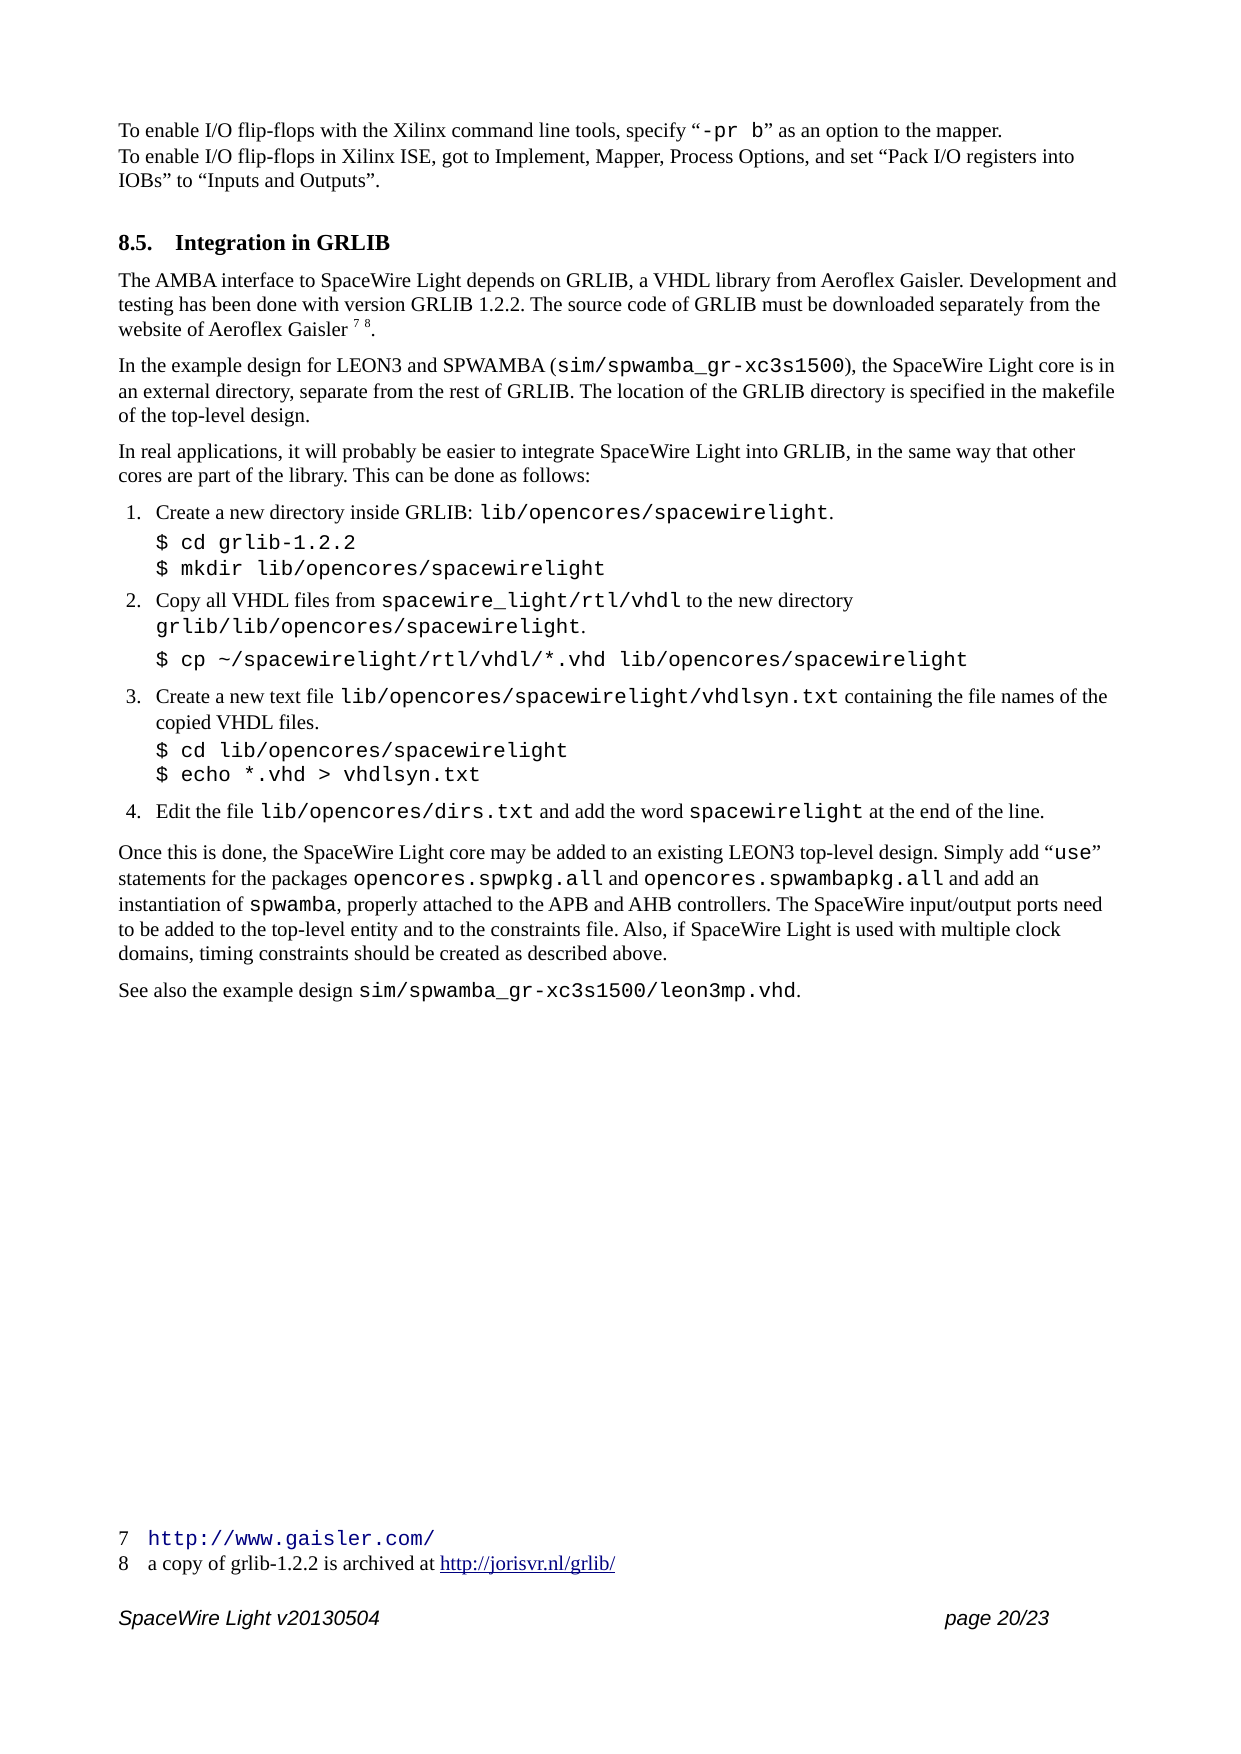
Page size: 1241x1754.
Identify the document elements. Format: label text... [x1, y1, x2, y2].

text http://www.gaisler.com/ [118, 1526, 1122, 1551]
list $ mkdir lib/opencores/spacewirelight [126, 558, 1122, 582]
list Create a new directory inside GRLIB: lib/opencores/spacewirelight. [126, 500, 1122, 526]
text a copy of grlib-1.2.2 is archived at http://jorisvr.nl/grlib/ [118, 1551, 1122, 1575]
list Copy all VHDL files from spacewire_light/rtl/vhdl to the new directory grlib/lib/opencores/spacewirelight. [126, 588, 1122, 639]
list $ cp ~/spacewirelight/rtl/vhdl/*.vhd lib/opencores/spacewirelight [126, 648, 1122, 672]
text To enable I/O flip-flops with the Xilinx command line tools, specify “-pr b” as an option to the mapper. To enable I/O flip-flops in Xilinx ISE, got to Implement, Mapper, Process Options, and set “Pack I/O registers into IOBs” to “Inputs and Outputs”. [118, 118, 1122, 192]
text Once this is done, the SpaceWire Light core may be added to an existing LEON3 top-level design. Simply add “use” statements for the packages opencores.spwpkg.all and opencores.spwambapkg.all and add an instantiation of spwamba, properly attached to the APB and AHB controllers. The SpaceWire input/output ports need to be added to the top-level entity and to the constraints file. Also, if SpaceWire Light is used with multiple clock domains, timing constraints should be created as described above. [118, 840, 1122, 965]
list Edit the file lib/opencores/dirs.txt and add the word spacewirelight at the end of the line. [126, 799, 1122, 825]
list $ echo *.vhd > vhdlsyn.txt [126, 764, 1122, 787]
text The AMBA interface to SpaceWire Light depends on GRLIB, a VHDL library from Aeroflex Gaisler. Development and testing has been done with version GRLIB 1.2.2. The source code of GRLIB must be downloaded separately from the website of Aeroflex Gaisler . [118, 268, 1122, 341]
text In the example design for LEON3 and SPWAMBA (sim/spwamba_gr-xc3s1500), the SpaceWire Light core is in an external directory, separate from the rest of GRLIB. The location of the GRLIB directory is specified in the makefile of the top-level design. [118, 353, 1122, 427]
text See also the example design sim/spwamba_gr-xc3s1500/leon3mp.vhd. [118, 978, 1122, 1003]
subtitle Integration in GRLIB [118, 229, 1122, 256]
list Create a new text file lib/opencores/spacewirelight/vhdlsyn.txt containing the file names of the copied VHDL files. [126, 684, 1122, 734]
text In real applications, it will probably be easier to integrate SpaceWire Light into GRLIB, in the same way that other cores are part of the library. This can be done as follows: [118, 439, 1122, 487]
list $ cd grlib-1.2.2 [126, 532, 1122, 555]
list $ cd lib/opencores/spacewirelight [126, 740, 1122, 764]
